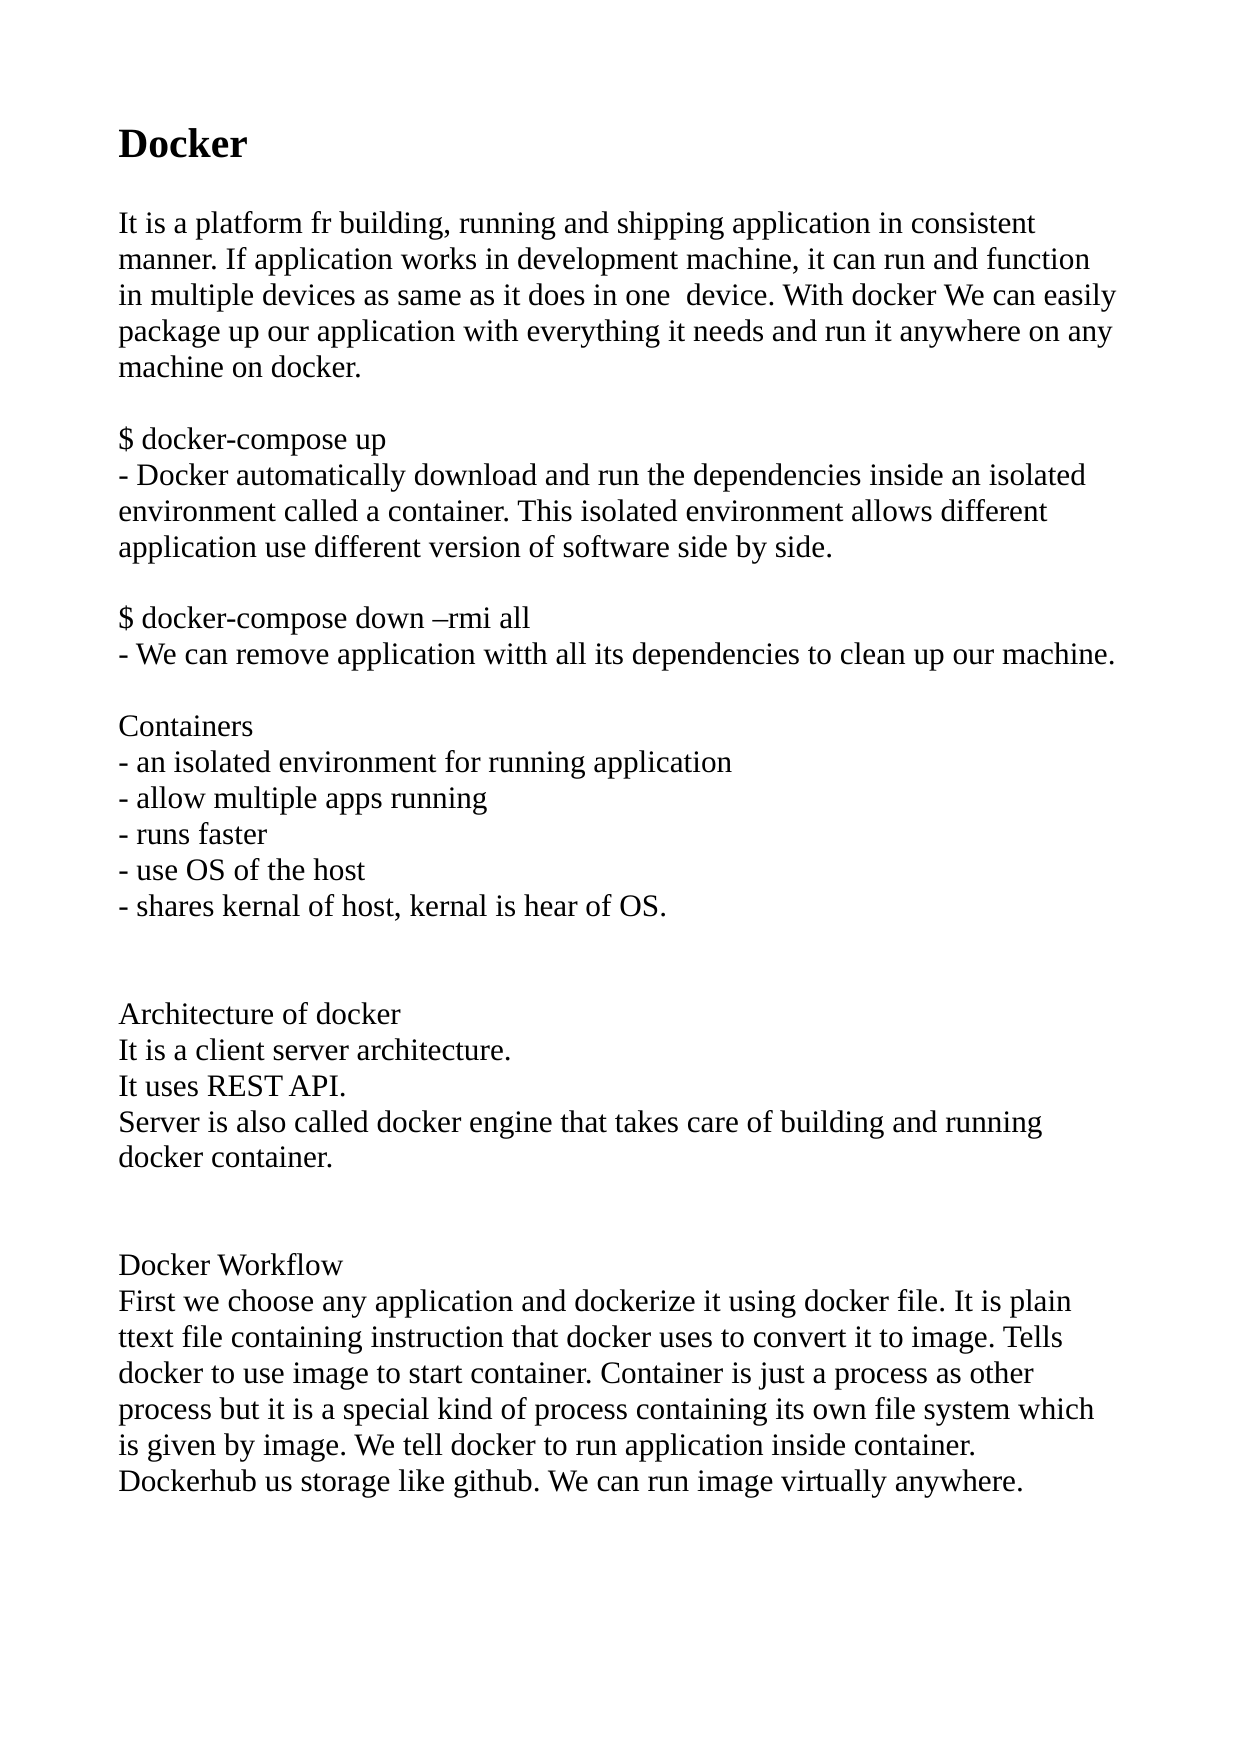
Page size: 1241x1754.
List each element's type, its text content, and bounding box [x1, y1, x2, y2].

text $ docker-compose down –rmi all [118, 600, 1122, 636]
text - an isolated environment for running application [118, 743, 1122, 779]
text - We can remove application witth all its dependencies to clean up our machine. [118, 636, 1122, 672]
text - Docker automatically download and run the dependencies inside an isolated environment called a container. This isolated environment allows different application use different version of software side by side. [118, 456, 1122, 564]
text - shares kernal of host, kernal is hear of OS. [118, 887, 1122, 923]
text Server is also called docker engine that takes care of building and running docker container. [118, 1103, 1122, 1175]
text - allow multiple apps running [118, 779, 1122, 815]
text Docker [118, 118, 1122, 166]
text Architecture of docker [118, 995, 1122, 1031]
text Containers [118, 707, 1122, 743]
text - runs faster [118, 815, 1122, 851]
text It uses REST API. [118, 1067, 1122, 1103]
text - use OS of the host [118, 851, 1122, 887]
text Docker Workflow [118, 1247, 1122, 1282]
text First we choose any application and dockerize it using docker file. It is plain ttext file containing instruction that docker uses to convert it to image. Tells docker to use image to start container. Container is just a process as other process but it is a special kind of process containing its own file system which is given by image. We tell docker to run application inside container. Dockerhub us storage like github. We can run image virtually anywhere. [118, 1282, 1122, 1498]
text $ docker-compose up [118, 420, 1122, 456]
text It is a platform fr building, running and shipping application in consistent manner. If application works in development machine, it can run and function in multiple devices as same as it does in one device. With docker We can easily package up our application with everything it needs and run it anywhere on any machine on docker. [118, 204, 1122, 384]
text It is a client server architecture. [118, 1031, 1122, 1067]
